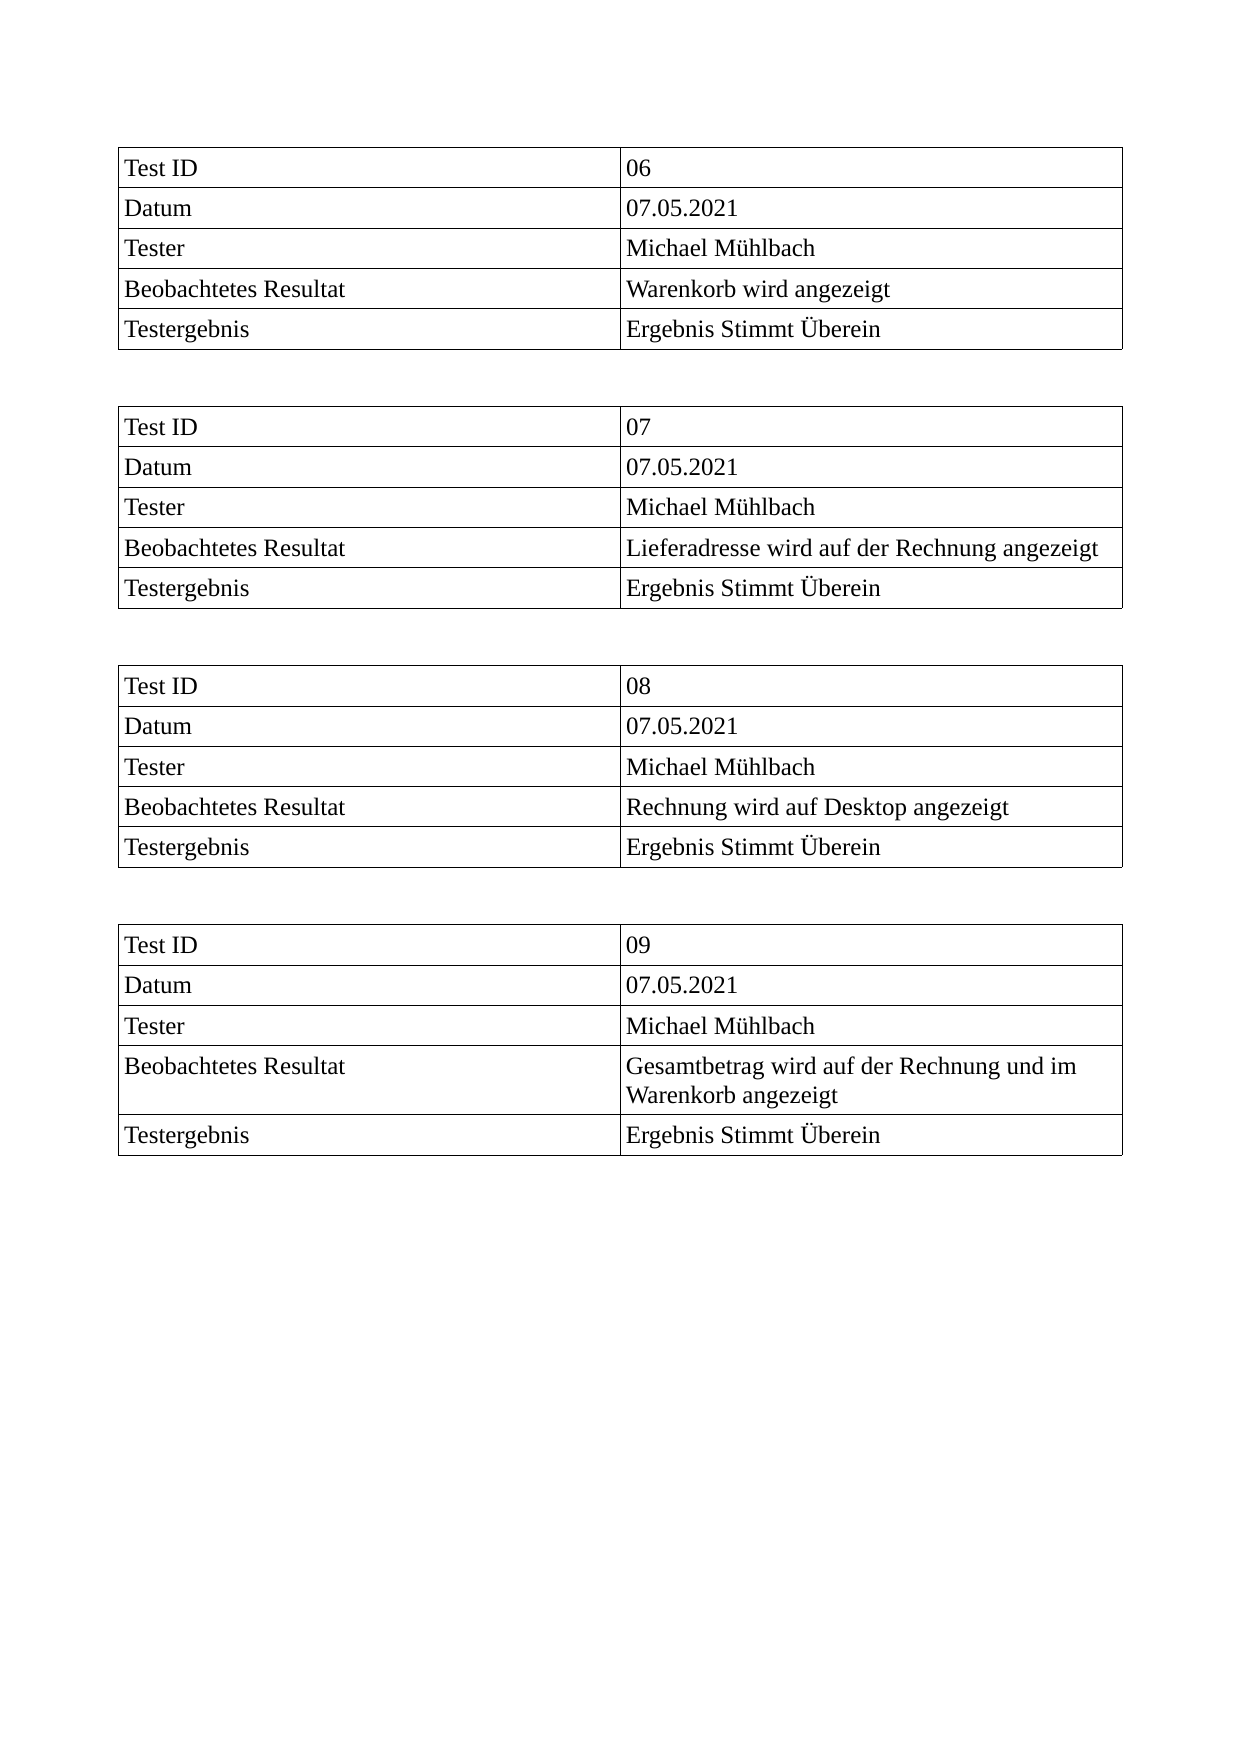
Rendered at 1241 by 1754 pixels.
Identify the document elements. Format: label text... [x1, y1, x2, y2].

table_cell 07.05.2021 [621, 707, 1122, 746]
table_cell Michael Mühlbach [621, 1006, 1122, 1045]
table_cell Beobachtetes Resultat [119, 787, 620, 826]
table_cell 07.05.2021 [621, 447, 1122, 487]
table_cell Rechnung wird auf Desktop angezeigt [621, 787, 1122, 826]
table_cell Gesamtbetrag wird auf der Rechnung und im Warenkorb angezeigt [621, 1046, 1122, 1114]
table_cell Tester [119, 488, 620, 527]
table_cell Michael Mühlbach [621, 229, 1122, 268]
table_cell Tester [119, 229, 620, 268]
table_cell Beobachtetes Resultat [119, 528, 620, 567]
table_cell Datum [119, 188, 620, 227]
table_header 09 [621, 925, 1122, 965]
table_header 06 [621, 148, 1122, 187]
table_header Test ID [119, 148, 620, 187]
table_cell Beobachtetes Resultat [119, 269, 620, 308]
table_cell Testergebnis [119, 568, 620, 608]
table_cell Michael Mühlbach [621, 488, 1122, 527]
table_cell 07.05.2021 [621, 188, 1122, 227]
table_cell Tester [119, 1006, 620, 1045]
table_cell Datum [119, 966, 620, 1005]
table_cell Ergebnis Stimmt Überein [621, 309, 1122, 348]
table_header 07 [621, 407, 1122, 446]
table_cell 07.05.2021 [621, 966, 1122, 1005]
table_cell Testergebnis [119, 309, 620, 348]
table_cell Ergebnis Stimmt Überein [621, 568, 1122, 608]
table_cell Datum [119, 707, 620, 746]
table_cell Testergebnis [119, 1115, 620, 1155]
table_cell Ergebnis Stimmt Überein [621, 827, 1122, 867]
table_cell Testergebnis [119, 827, 620, 867]
table_cell Lieferadresse wird auf der Rechnung angezeigt [621, 528, 1122, 567]
table_header Test ID [119, 925, 620, 965]
table_cell Beobachtetes Resultat [119, 1046, 620, 1114]
table_header Test ID [119, 407, 620, 446]
table_cell Datum [119, 447, 620, 487]
table_cell Tester [119, 747, 620, 786]
table_cell Michael Mühlbach [621, 747, 1122, 786]
table_cell Warenkorb wird angezeigt [621, 269, 1122, 308]
table_header Test ID [119, 666, 620, 706]
table_header 08 [621, 666, 1122, 706]
table_cell Ergebnis Stimmt Überein [621, 1115, 1122, 1155]
